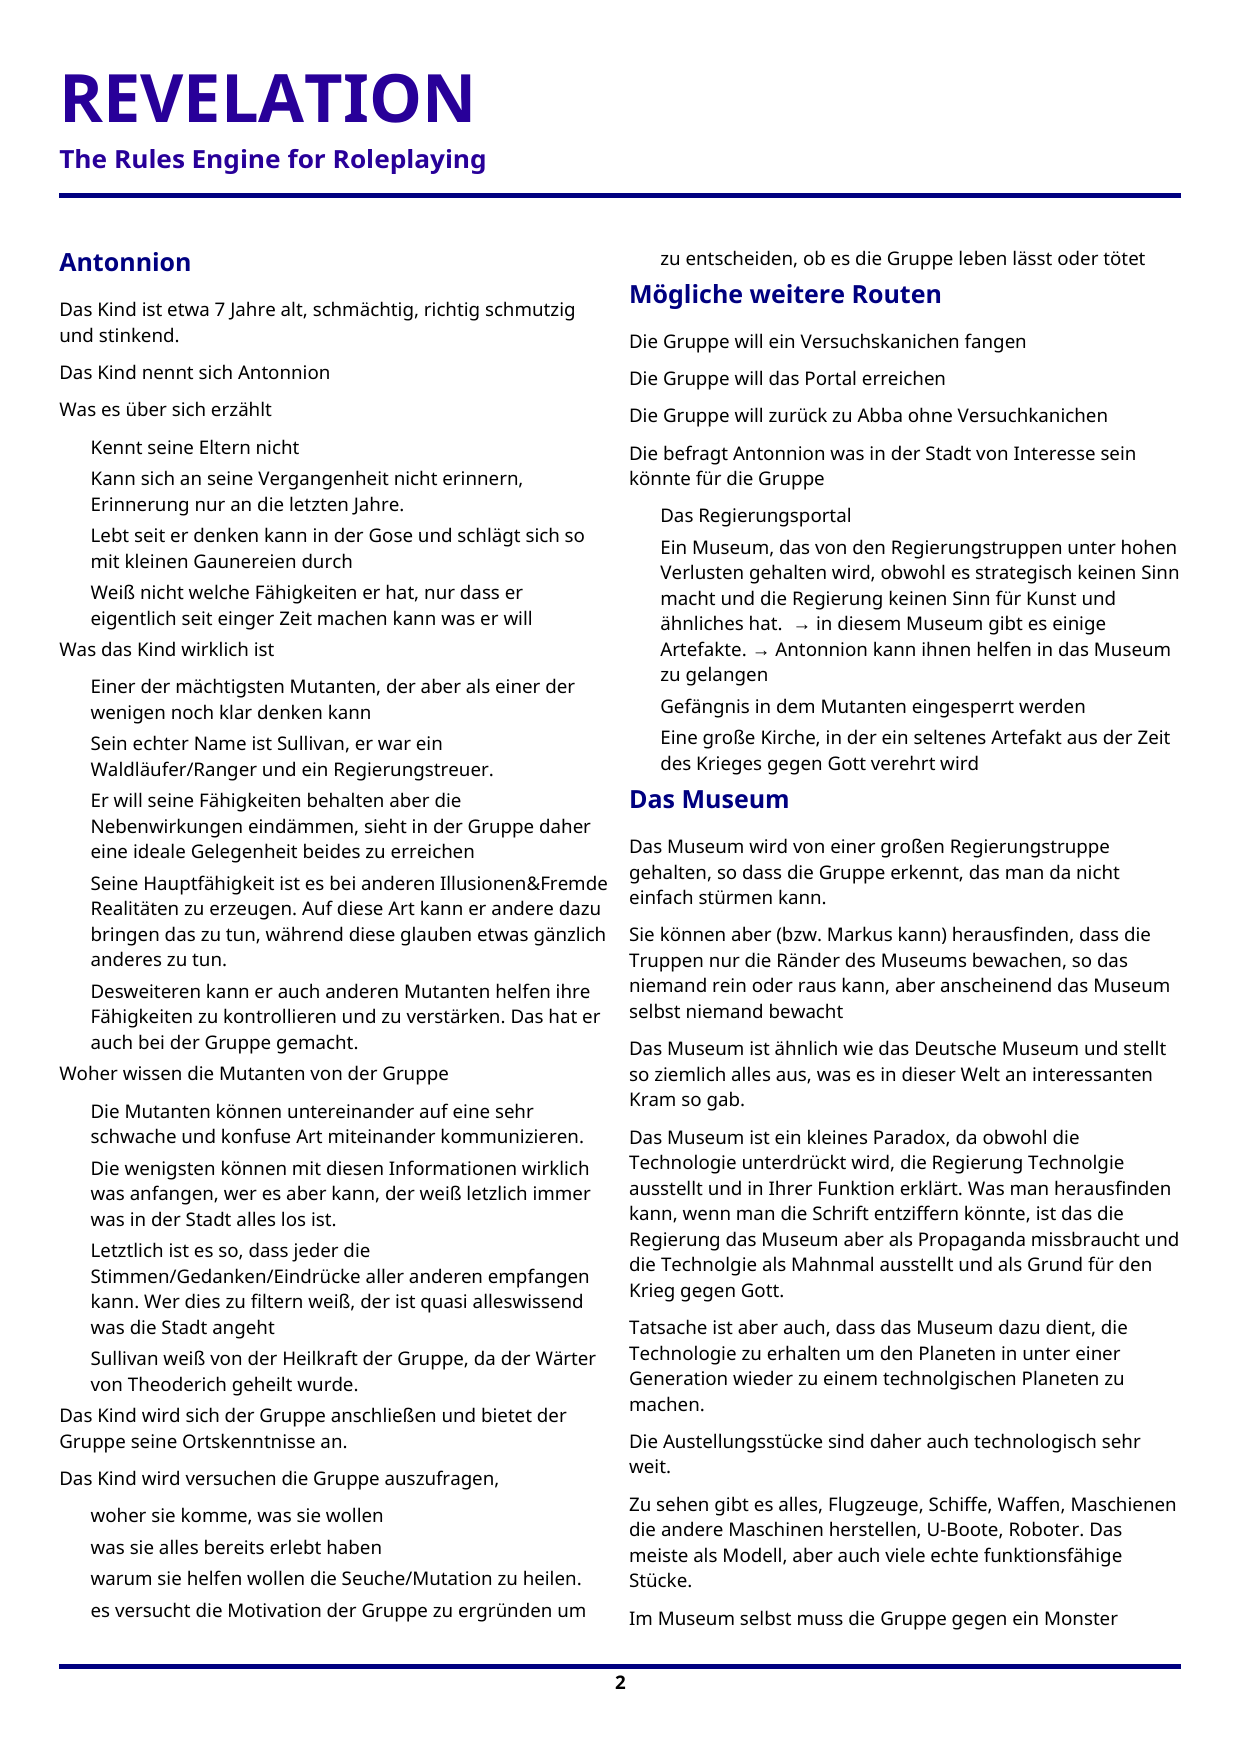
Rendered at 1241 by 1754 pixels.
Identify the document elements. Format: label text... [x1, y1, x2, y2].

text woher sie komme, was sie wollen [90, 1502, 611, 1528]
text Die wenigsten können mit diesen Informationen wirklich was anfangen, wer es aber kann, der weiß letzlich immer was in der Stadt alles los ist. [90, 1155, 611, 1231]
text Kennt seine Eltern nicht [90, 434, 611, 459]
text Die Mutanten können untereinander auf eine sehr schwache und konfuse Art miteinander kommunizieren. [90, 1098, 611, 1149]
text Weiß nicht welche Fähigkeiten er hat, nur dass er eigentlich seit einger Zeit machen kann was er will [90, 579, 611, 630]
text Desweiteren kann er auch anderen Mutanten helfen ihre Fähigkeiten zu kontrollieren und zu verstärken. Das hat er auch bei der Gruppe gemacht. [90, 978, 611, 1055]
text Das Kind wird versuchen die Gruppe auszufragen, [59, 1465, 611, 1491]
text Das Kind ist etwa 7 Jahre alt, schmächtig, richtig schmutzig und stinkend. [59, 297, 611, 348]
text Sie können aber (bzw. Markus kann) herausfinden, dass die Truppen nur die Ränder des Museums bewachen, so das niemand rein oder raus kann, aber anscheinend das Museum selbst niemand bewacht [629, 922, 1181, 1024]
text zu entscheiden, ob es die Gruppe leben lässt oder tötet [660, 245, 1181, 270]
subtitle Antonnion [59, 245, 611, 279]
text Woher wissen die Mutanten von der Gruppe [59, 1061, 611, 1086]
text Sein echter Name ist Sullivan, er war ein Waldläufer/Ranger und ein Regierungstreuer. [90, 731, 611, 782]
text Das Kind nennt sich Antonnion [59, 359, 611, 385]
text Das Museum ist ein kleines Paradox, da obwohl die Technologie unterdrückt wird, die Regierung Technolgie ausstellt und in Ihrer Funktion erklärt. Was man herausfinden kann, wenn man die Schrift entziffern könnte, ist das die Regierung das Museum aber als Propaganda missbraucht und die Technolgie als Mahnmal ausstellt und als Grund für den Krieg gegen Gott. [629, 1124, 1181, 1303]
text Was das Kind wirklich ist [59, 636, 611, 662]
text Das Museum wird von einer großen Regierungstruppe gehalten, so dass die Gruppe erkennt, das man da nicht einfach stürmen kann. [629, 833, 1181, 910]
text Sullivan weiß von der Heilkraft der Gruppe, da der Wärter von Theoderich geheilt wurde. [90, 1345, 611, 1396]
text Eine große Kirche, in der ein seltenes Artefakt aus der Zeit des Krieges gegen Gott verehrt wird [660, 725, 1181, 776]
text Die befragt Antonnion was in der Stadt von Interesse sein könnte für die Gruppe [629, 440, 1181, 491]
text was sie alles bereits erlebt haben [90, 1534, 611, 1559]
text Das Museum ist ähnlich wie das Deutsche Museum und stellt so ziemlich alles aus, was es in dieser Welt an interessanten Kram so gab. [629, 1036, 1181, 1112]
text Das Regierungsportal [660, 503, 1181, 528]
text Seine Hauptfähigkeit ist es bei anderen Illusionen&Fremde Realitäten zu erzeugen. Auf diese Art kann er andere dazu bringen das zu tun, während diese glauben etwas gänzlich anderes zu tun. [90, 870, 611, 972]
text Er will seine Fähigkeiten behalten aber die Nebenwirkungen eindämmen, sieht in der Gruppe daher eine ideale Gelegenheit beides zu erreichen [90, 788, 611, 864]
text Die Gruppe will zurück zu Abba ohne Versuchkanichen [629, 403, 1181, 428]
text Die Gruppe will ein Versuchskanichen fangen [629, 328, 1181, 353]
text Gefängnis in dem Mutanten eingesperrt werden [660, 693, 1181, 719]
text Lebt seit er denken kann in der Gose und schlägt sich so mit kleinen Gaunereien durch [90, 522, 611, 573]
text Letztlich ist es so, dass jeder die Stimmen/Gedanken/Eindrücke aller anderen empfangen kann. Wer dies zu filtern weiß, der ist quasi alleswissend was die Stadt angeht [90, 1237, 611, 1339]
text Einer der mächtigsten Mutanten, der aber als einer der wenigen noch klar denken kann [90, 674, 611, 725]
text Kann sich an seine Vergangenheit nicht erinnern, Erinnerung nur an die letzten Jahre. [90, 465, 611, 516]
text warum sie helfen wollen die Seuche/Mutation zu heilen. [90, 1565, 611, 1591]
text Zu sehen gibt es alles, Flugzeuge, Schiffe, Waffen, Maschienen die andere Maschinen herstellen, U-Boote, Roboter. Das meiste als Modell, aber auch viele echte funktionsfähige Stücke. [629, 1491, 1181, 1593]
text Ein Museum, das von den Regierungstruppen unter hohen Verlusten gehalten wird, obwohl es strategisch keinen Sinn macht und die Regierung keinen Sinn für Kunst und ähnliches hat. → in diesem Museum gibt es einige Artefakte. → Antonnion kann ihnen helfen in das Museum zu gelangen [660, 534, 1181, 687]
subtitle Das Museum [629, 782, 1181, 816]
text es versucht die Motivation der Gruppe zu ergründen um [90, 1597, 611, 1622]
text Tatsache ist aber auch, dass das Museum dazu dient, die Technologie zu erhalten um den Planeten in unter einer Generation wieder zu einem technolgischen Planeten zu machen. [629, 1314, 1181, 1416]
text Was es über sich erzählt [59, 397, 611, 422]
text Die Austellungsstücke sind daher auch technologisch sehr weit. [629, 1428, 1181, 1479]
subtitle Mögliche weitere Routen [629, 276, 1181, 310]
text Das Kind wird sich der Gruppe anschließen und bietet der Gruppe seine Ortskenntnisse an. [59, 1402, 611, 1453]
text Im Museum selbst muss die Gruppe gegen ein Monster [629, 1605, 1181, 1630]
text Die Gruppe will das Portal erreichen [629, 365, 1181, 391]
